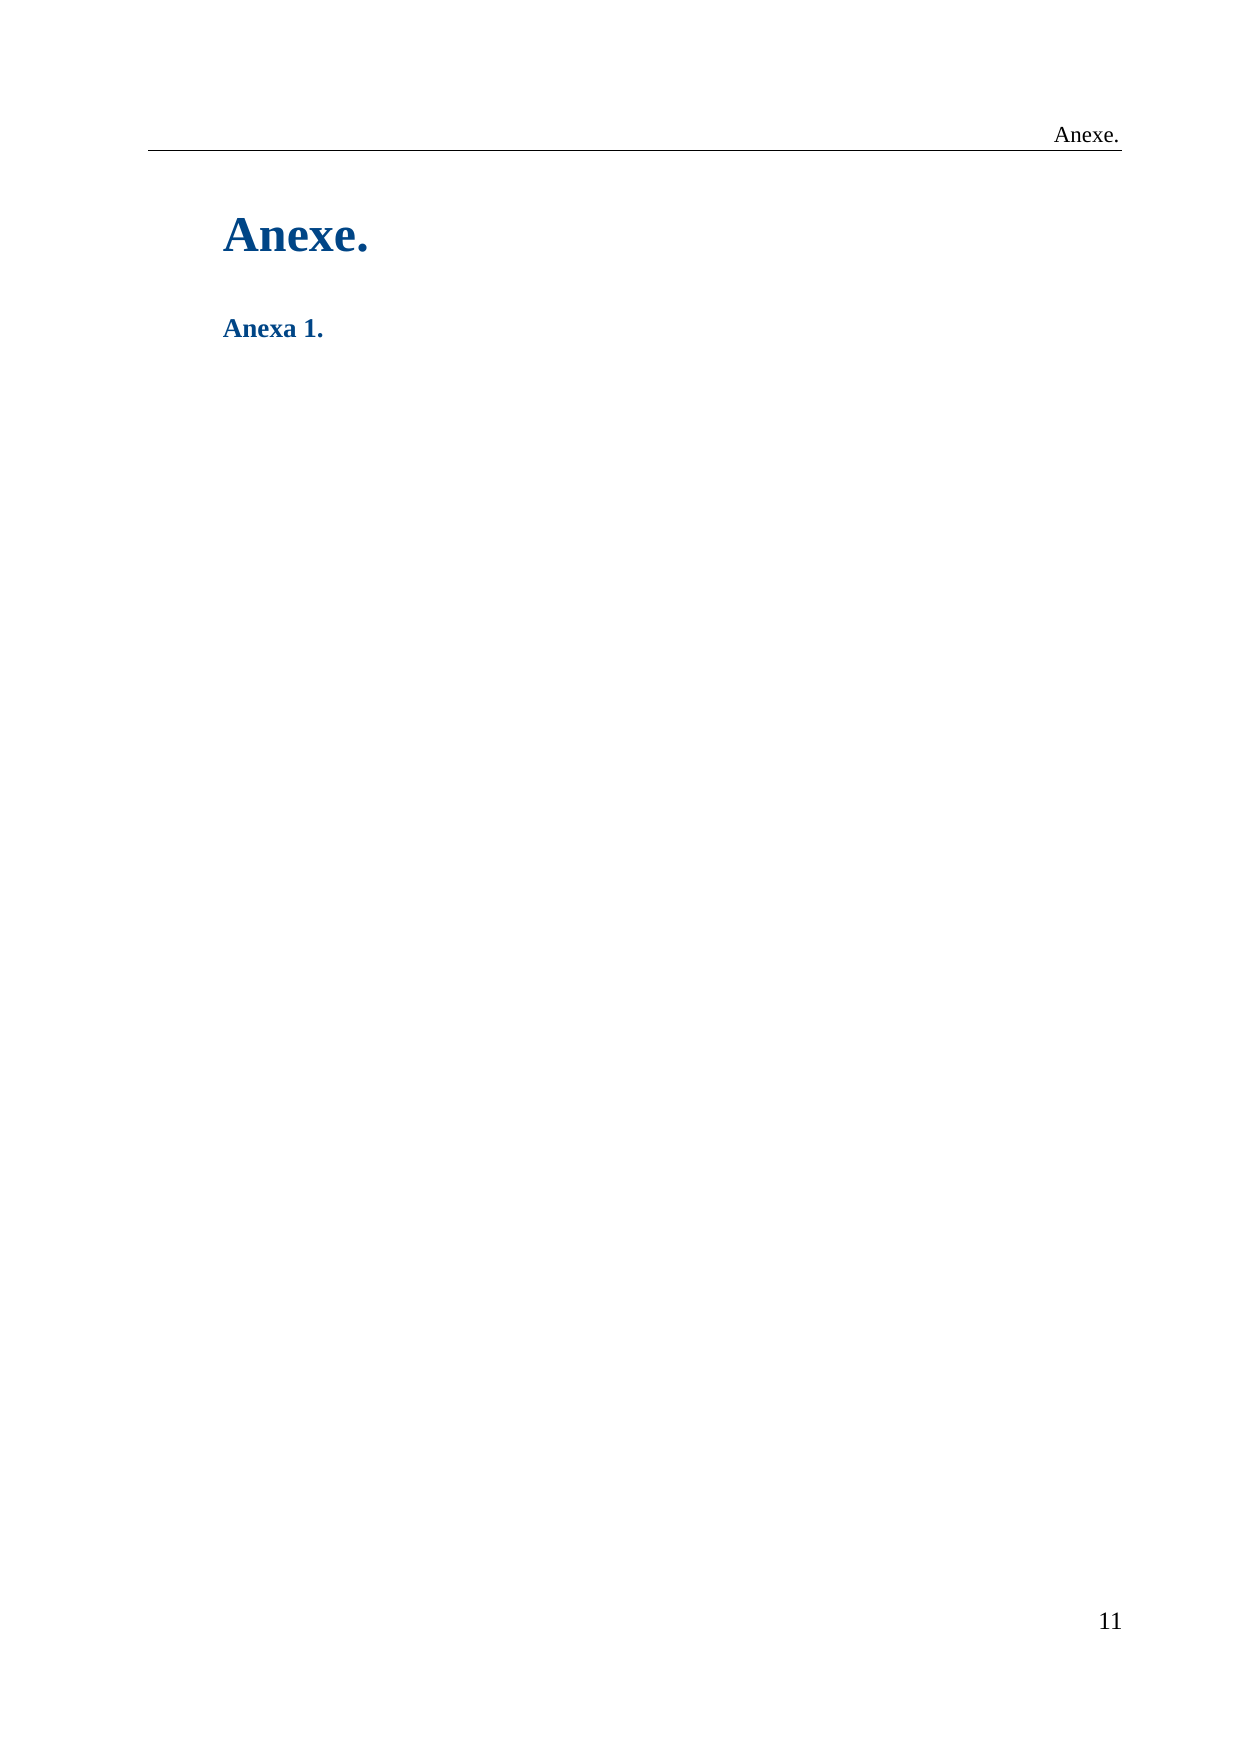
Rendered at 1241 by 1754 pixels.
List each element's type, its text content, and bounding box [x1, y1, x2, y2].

subtitle Anexe. [148, 205, 1122, 262]
